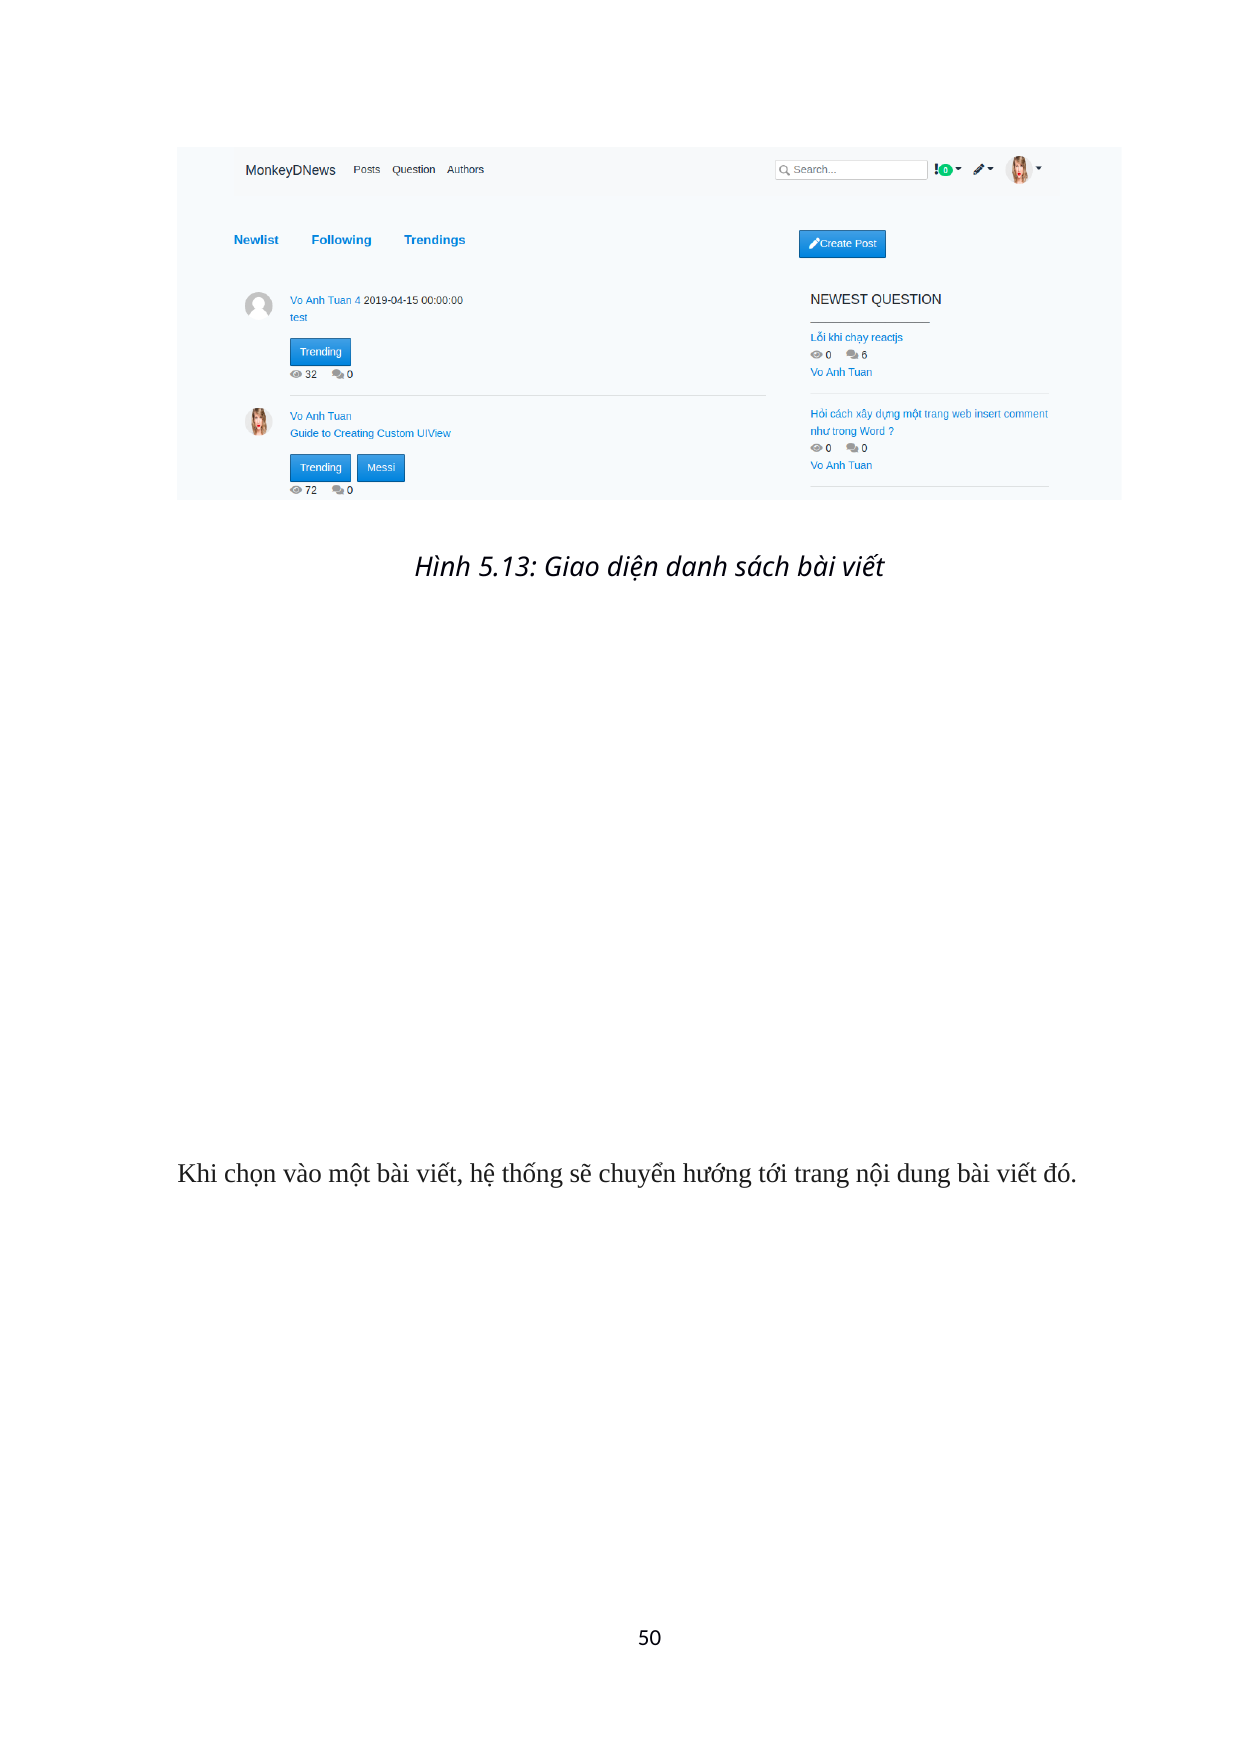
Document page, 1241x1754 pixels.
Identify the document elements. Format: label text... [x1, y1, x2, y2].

picture [177, 147, 1122, 500]
text Hình 5.13: Giao diện danh sách bài viết [177, 547, 1122, 584]
